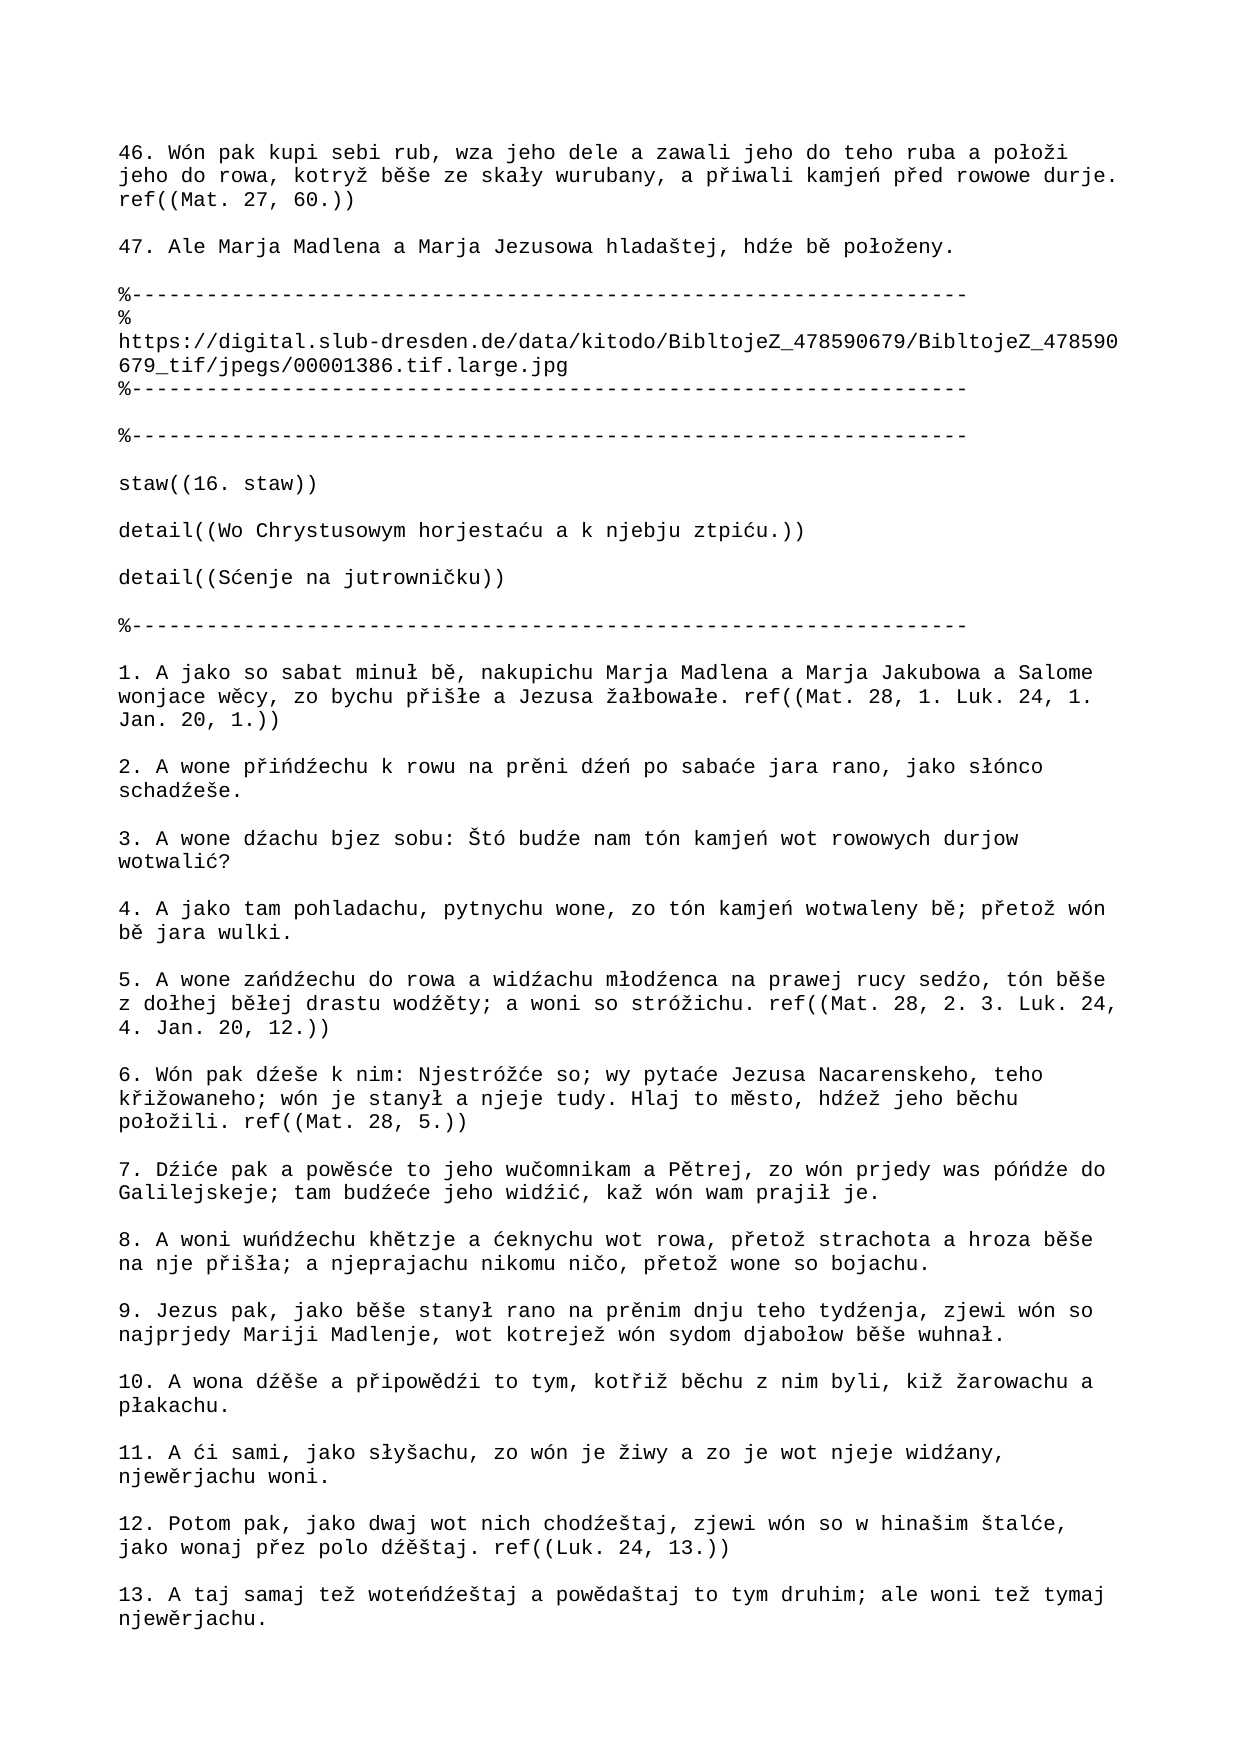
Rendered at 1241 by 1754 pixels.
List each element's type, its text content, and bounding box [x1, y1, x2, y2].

text detail((Sćenje na jutrowničku)) [118, 567, 1122, 591]
text % https://digital.slub-dresden.de/data/kitodo/BibltojeZ_478590679/BibltojeZ_478590679_tif/jpegs/00001386.tif.large.jpg %------------------------------------------------------------------- [118, 307, 1122, 402]
text 46. Wón pak kupi sebi rub, wza jeho dele a zawali jeho do teho ruba a połoži jeho do rowa, kotryž běše ze skały wurubany, a přiwali kamjeń před rowowe durje. ref((Mat. 27, 60.)) [118, 142, 1122, 213]
text 13. A taj samaj tež woteńdźeštaj a powědaštaj to tym druhim; ale woni tež tymaj njewěrjachu. [118, 1584, 1122, 1631]
text detail((Wo Chrystusowym horjestaću a k njebju ztpiću.)) [118, 520, 1122, 544]
text 10. A wona dźěše a připowědźi to tym, kotřiž běchu z nim byli, kiž žarowachu a płakachu. [118, 1371, 1122, 1419]
text 11. A ći sami, jako słyšachu, zo wón je žiwy a zo je wot njeje widźany, njewěrjachu woni. [118, 1442, 1122, 1489]
text 12. Potom pak, jako dwaj wot nich chodźeštaj, zjewi wón so w hinašim štalće, jako wonaj přez polo dźěštaj. ref((Luk. 24, 13.)) [118, 1513, 1122, 1561]
text %------------------------------------------------------------------- [118, 284, 1122, 307]
text 5. A wone zańdźechu do rowa a widźachu młodźenca na prawej rucy sedźo, tón běše z dołhej běłej drastu wodźěty; a woni so stróžichu. ref((Mat. 28, 2. 3. Luk. 24, 4. Jan. 20, 12.)) [118, 969, 1122, 1040]
text 4. A jako tam pohladachu, pytnychu wone, zo tón kamjeń wotwaleny bě; přetož wón bě jara wulki. [118, 898, 1122, 946]
text 3. A wone dźachu bjez sobu: Štó budźe nam tón kamjeń wot rowowych durjow wotwalić? [118, 827, 1122, 875]
text staw((16. staw)) [118, 473, 1122, 496]
text %------------------------------------------------------------------- [118, 615, 1122, 638]
text 2. A wone přińdźechu k rowu na prěni dźeń po sabaće jara rano, jako słónco schadźeše. [118, 757, 1122, 804]
text 8. A woni wuńdźechu khětzje a ćeknychu wot rowa, přetož strachota a hroza běše na nje přišła; a njeprajachu nikomu ničo, přetož wone so bojachu. [118, 1229, 1122, 1277]
text 6. Wón pak dźeše k nim: Njestróžće so; wy pytaće Jezusa Nacarenskeho, teho křižowaneho; wón je stanył a njeje tudy. Hlaj to město, hdźež jeho běchu połožili. ref((Mat. 28, 5.)) [118, 1064, 1122, 1135]
text 9. Jezus pak, jako běše stanył rano na prěnim dnju teho tydźenja, zjewi wón so najprjedy Mariji Madlenje, wot kotrejež wón sydom djabołow běše wuhnał. [118, 1300, 1122, 1348]
text %------------------------------------------------------------------- [118, 426, 1122, 449]
text 1. A jako so sabat minuł bě, nakupichu Marja Madlena a Marja Jakubowa a Salome wonjace wěcy, zo bychu přišłe a Jezusa žałbowałe. ref((Mat. 28, 1. Luk. 24, 1. Jan. 20, 1.)) [118, 662, 1122, 733]
text 47. Ale Marja Madlena a Marja Jezusowa hladaštej, hdźe bě połoženy. [118, 236, 1122, 260]
text 7. Dźiće pak a powěsće to jeho wučomnikam a Pětrej, zo wón prjedy was póńdźe do Galilejskeje; tam budźeće jeho widźić, kaž wón wam prajił je. [118, 1158, 1122, 1206]
